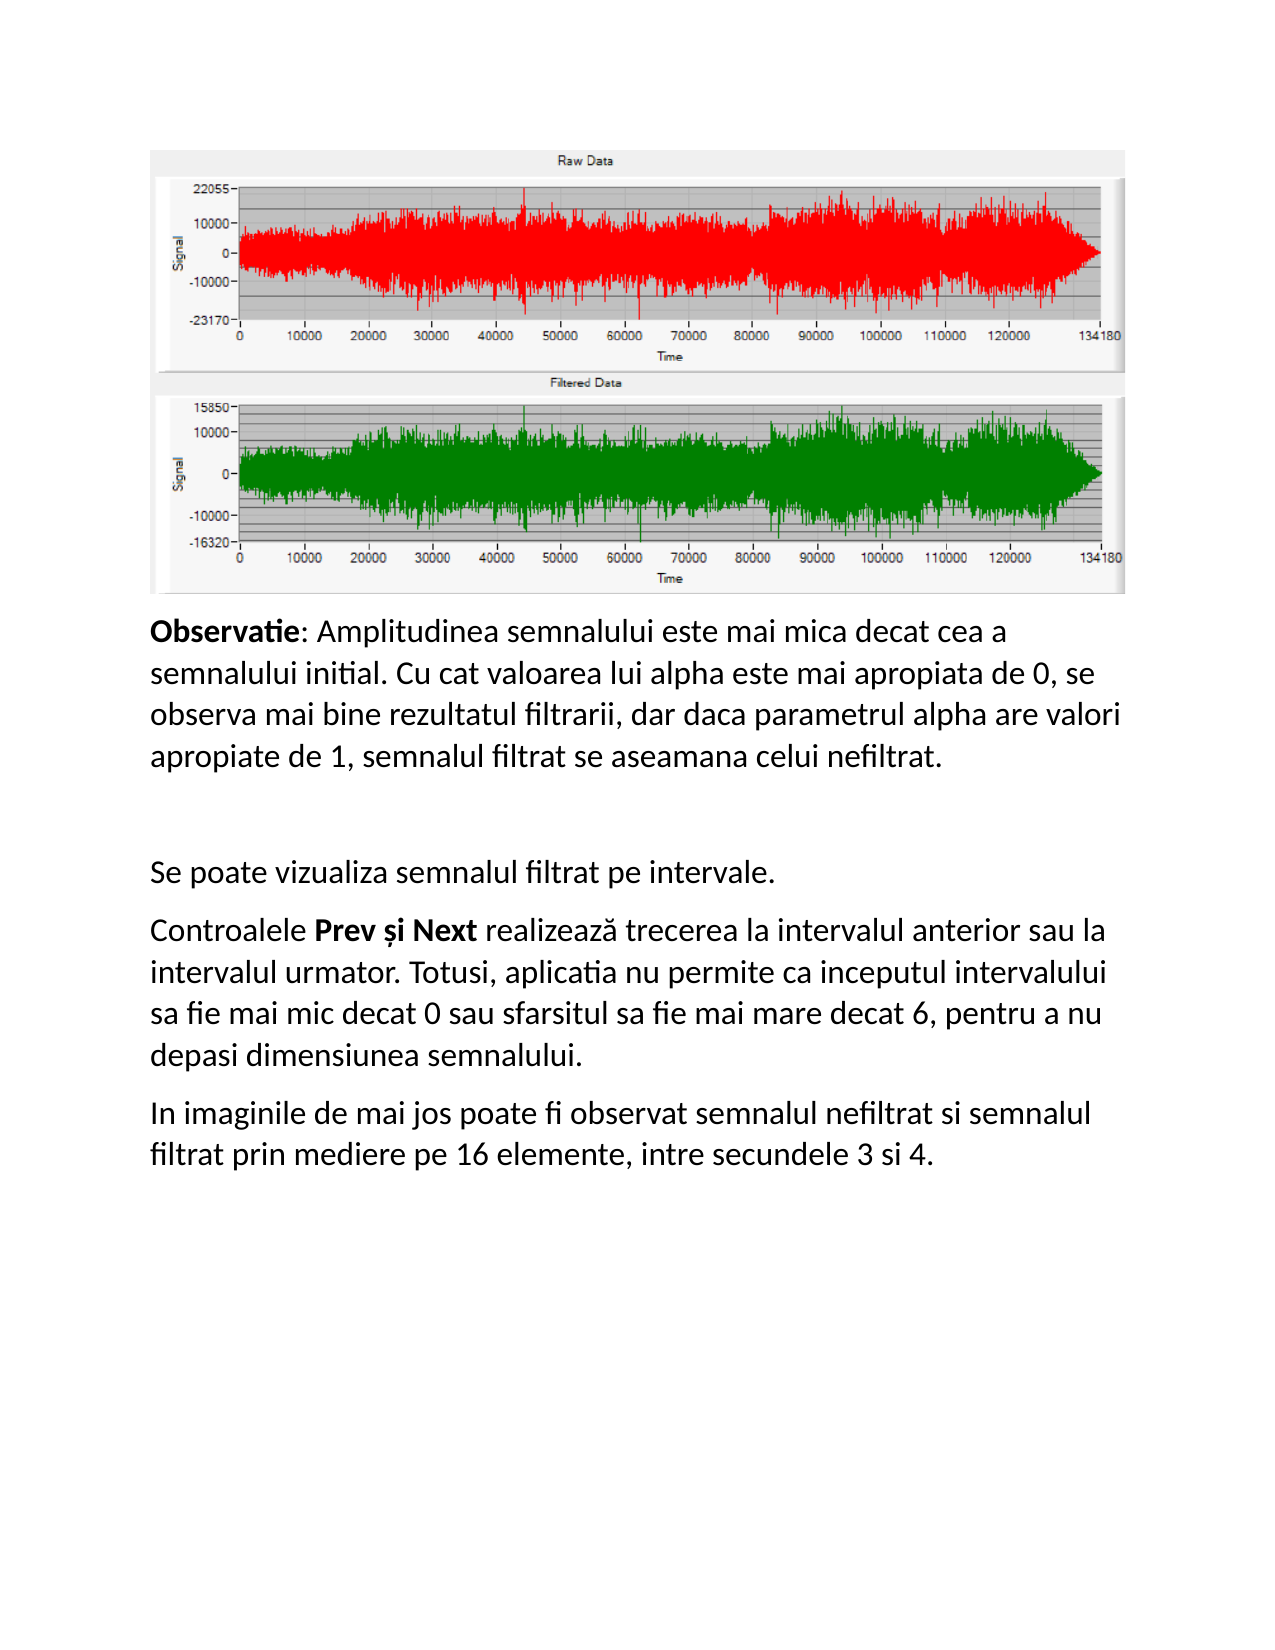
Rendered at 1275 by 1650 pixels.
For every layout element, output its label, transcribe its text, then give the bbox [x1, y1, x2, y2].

text In imaginile de mai jos poate fi observat semnalul nefiltrat si semnalul filtrat prin mediere pe 16 elemente, intre secundele 3 si 4. [150, 1092, 1125, 1174]
text Observatie: Amplitudinea semnalului este mai mica decat cea a semnalului initial. Cu cat valoarea lui alpha este mai apropiata de 0, se observa mai bine rezultatul filtrarii, dar daca parametrul alpha are valori apropiate de 1, semnalul filtrat se aseamana celui nefiltrat. [150, 610, 1125, 776]
text Controalele Prev și Next realizează trecerea la intervalul anterior sau la intervalul urmator. Totusi, aplicatia nu permite ca inceputul intervalului sa fie mai mic decat 0 sau sfarsitul sa fie mai mare decat 6, pentru a nu depasi dimensiunea semnalului. [150, 909, 1125, 1074]
text Se poate vizualiza semnalul filtrat pe intervale. [150, 851, 1125, 892]
